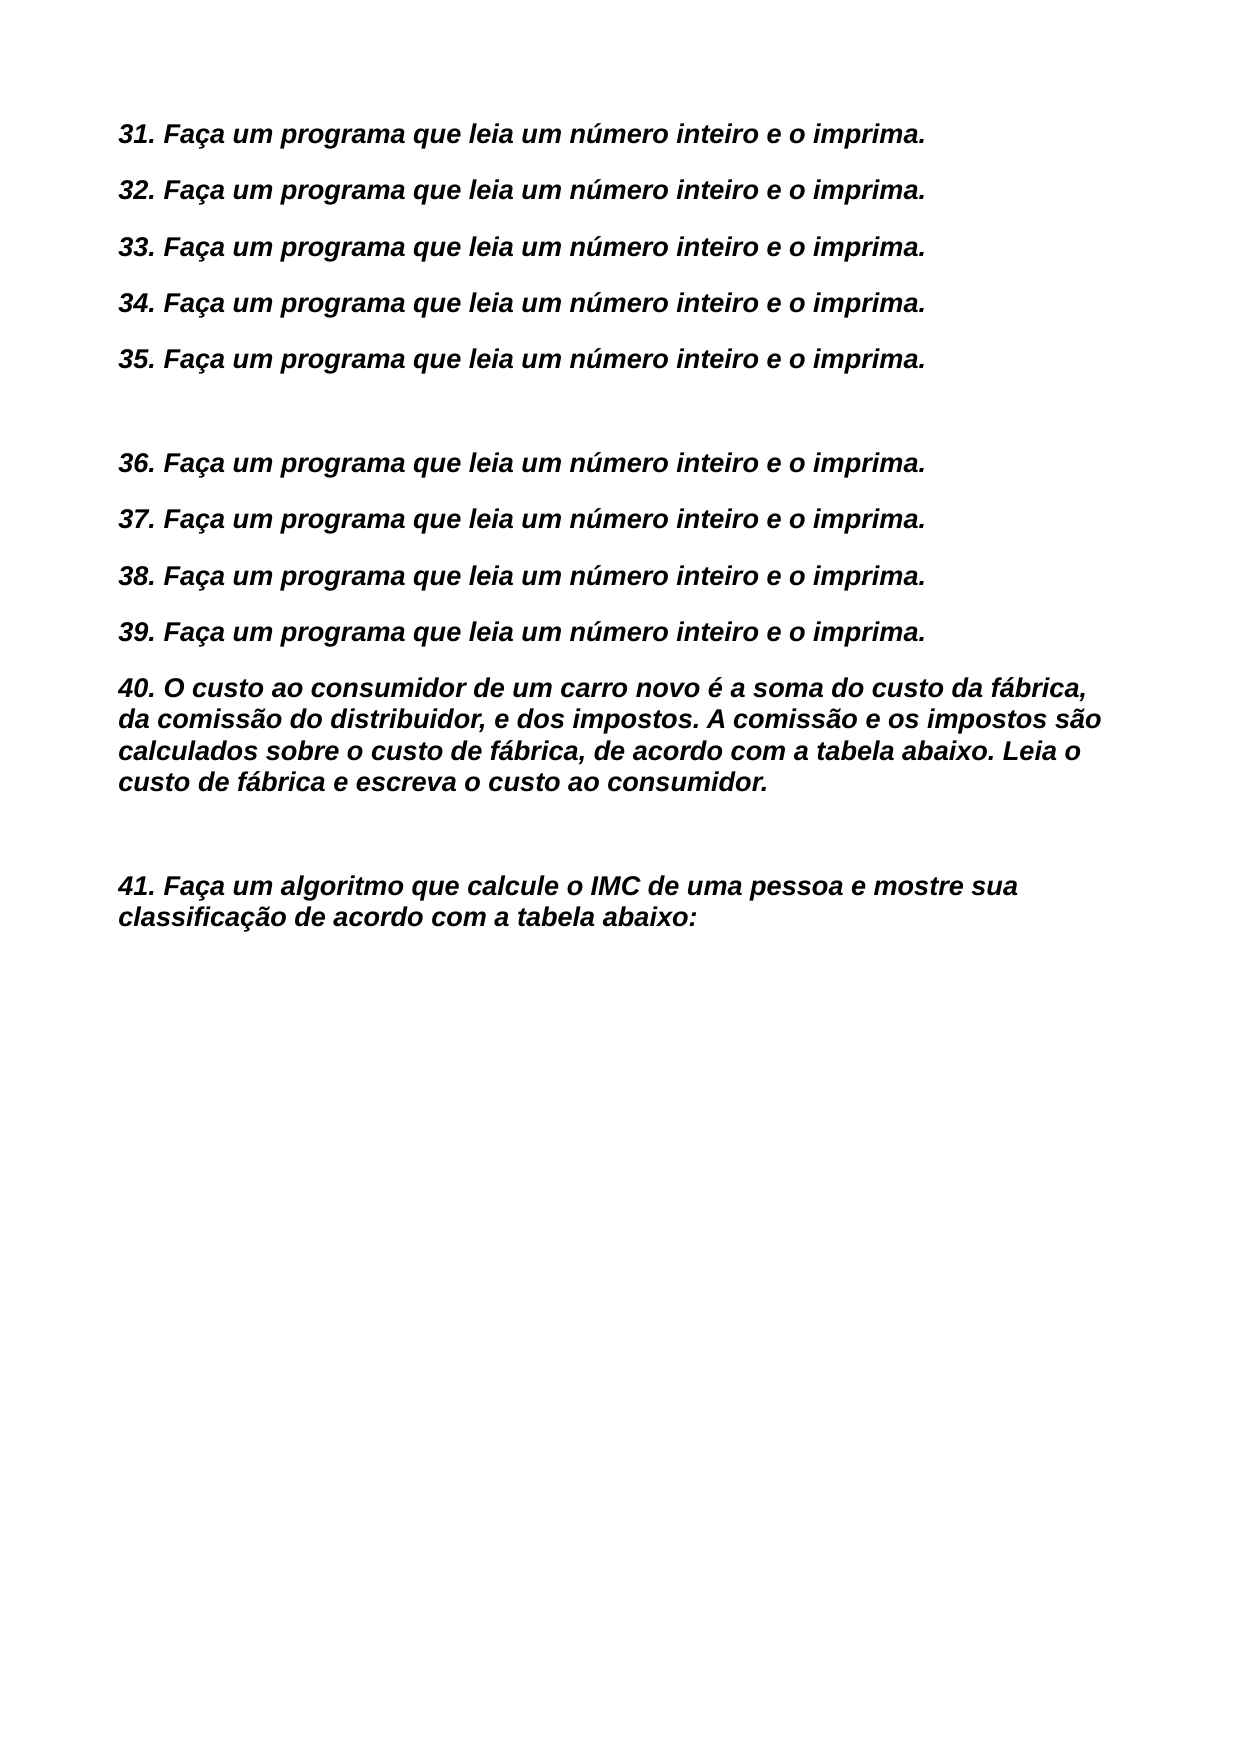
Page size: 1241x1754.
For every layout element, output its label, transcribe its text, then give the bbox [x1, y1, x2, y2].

subtitle 38. Faça um programa que leia um número inteiro e o imprima. [118, 559, 1122, 591]
subtitle 35. Faça um programa que leia um número inteiro e o imprima. [118, 343, 1122, 374]
subtitle 31. Faça um programa que leia um número inteiro e o imprima. [118, 118, 1122, 149]
subtitle 39. Faça um programa que leia um número inteiro e o imprima. [118, 616, 1122, 647]
subtitle 36. Faça um programa que leia um número inteiro e o imprima. [118, 447, 1122, 478]
subtitle 33. Faça um programa que leia um número inteiro e o imprima. [118, 231, 1122, 262]
subtitle 40. O custo ao consumidor de um carro novo é a soma do custo da fábrica, da comissão do distribuidor, e dos impostos. A comissão e os impostos são calculados sobre o custo de fábrica, de acordo com a tabela abaixo. Leia o custo de fábrica e escreva o custo ao consumidor. [118, 672, 1122, 797]
subtitle 32. Faça um programa que leia um número inteiro e o imprima. [118, 174, 1122, 206]
subtitle 37. Faça um programa que leia um número inteiro e o imprima. [118, 503, 1122, 534]
subtitle 34. Faça um programa que leia um número inteiro e o imprima. [118, 287, 1122, 318]
subtitle 41. Faça um algoritmo que calcule o IMC de uma pessoa e mostre sua classificação de acordo com a tabela abaixo: [118, 869, 1122, 932]
